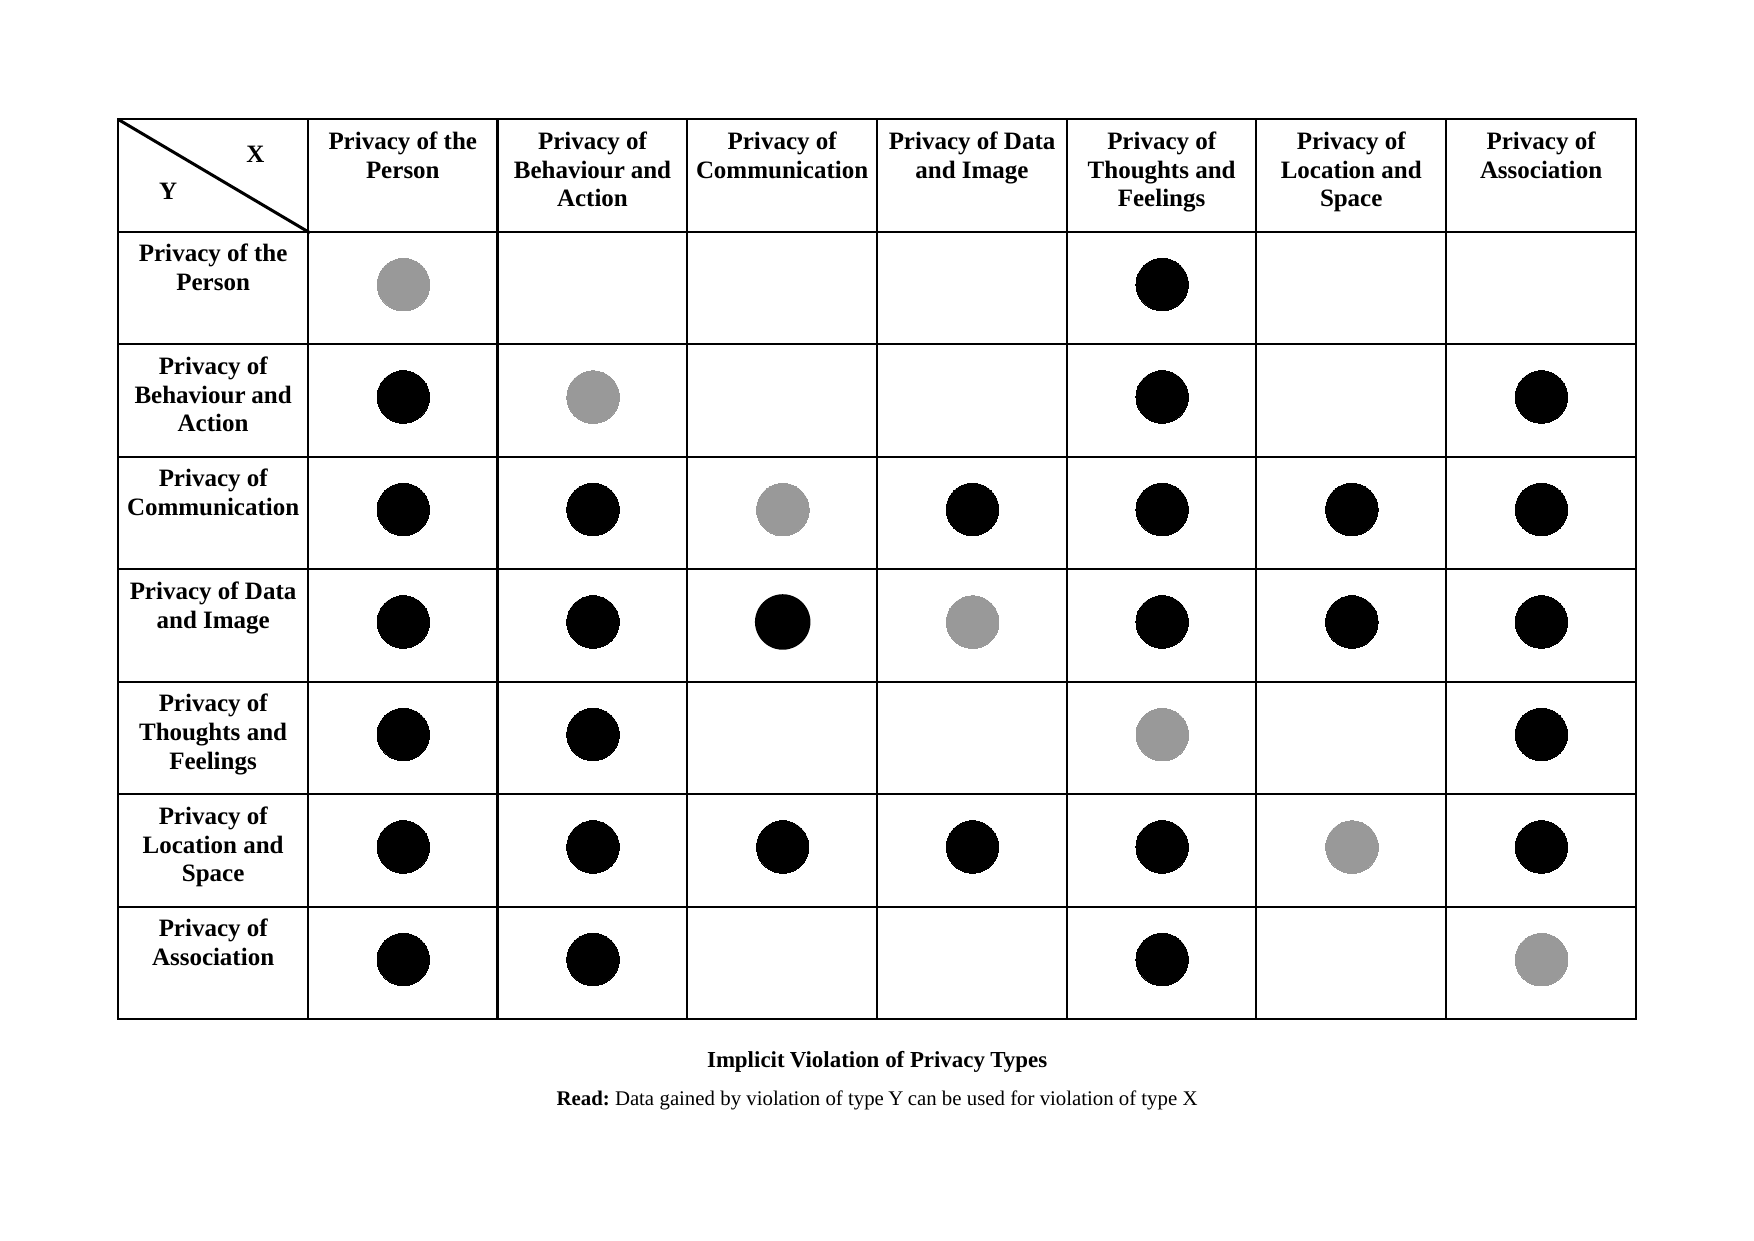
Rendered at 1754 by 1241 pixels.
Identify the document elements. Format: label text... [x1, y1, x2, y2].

table_cell [878, 908, 1066, 1018]
table_cell Privacy of Behaviour and Action [119, 345, 307, 456]
table_header Privacy of Association [1447, 120, 1635, 231]
table_cell [878, 233, 1066, 343]
table_cell [309, 908, 496, 1018]
table_cell [309, 458, 496, 568]
table_cell [1257, 795, 1445, 906]
table_cell [1447, 683, 1635, 793]
table_cell [499, 458, 686, 568]
table_header Privacy of Thoughts and Feelings [1068, 120, 1255, 231]
table_cell [1068, 683, 1255, 793]
table_cell [309, 570, 496, 681]
table_header Privacy of Communication [688, 120, 876, 231]
table_cell Privacy of the Person [119, 233, 307, 343]
table_header [124, 120, 307, 228]
table_cell [1257, 908, 1445, 1018]
table_cell [1447, 795, 1635, 906]
table_cell Privacy of Communication [119, 458, 307, 568]
table_cell [1068, 795, 1255, 906]
table_cell [309, 233, 496, 343]
table_cell [1257, 233, 1445, 343]
table_cell Privacy of Data and Image [119, 570, 307, 681]
table_header Privacy of Behaviour and Action [499, 120, 686, 231]
table_cell [1257, 570, 1445, 681]
table_cell [1447, 345, 1635, 456]
table_cell [688, 233, 876, 343]
table_cell [1447, 908, 1635, 1018]
table_cell [878, 795, 1066, 906]
table_cell [878, 570, 1066, 681]
table_header Privacy of Location and Space [1257, 120, 1445, 231]
table_cell [1257, 345, 1445, 456]
table_cell [1257, 458, 1445, 568]
table_cell [499, 908, 686, 1018]
table_cell [688, 570, 876, 681]
table_cell [688, 795, 876, 906]
table_cell [878, 458, 1066, 568]
table_cell [499, 795, 686, 906]
table_cell [1068, 570, 1255, 681]
table_cell [1447, 233, 1635, 343]
table_cell [499, 345, 686, 456]
table_header Privacy of the Person [309, 120, 496, 231]
text Read: Data gained by violation of type Y can be used for violation of type X [118, 1086, 1636, 1110]
table_cell Privacy of Association [119, 908, 307, 1018]
table_cell [499, 570, 686, 681]
table_header [119, 123, 302, 231]
table_cell Privacy of Thoughts and Feelings [119, 683, 307, 793]
table_cell [878, 683, 1066, 793]
table_cell [1068, 233, 1255, 343]
table_cell [499, 233, 686, 343]
table_cell [688, 683, 876, 793]
text Implicit Violation of Privacy Types [118, 1047, 1636, 1073]
table_cell [1068, 458, 1255, 568]
table_cell [688, 458, 876, 568]
table_cell [309, 683, 496, 793]
table_cell Privacy of Location and Space [119, 795, 307, 906]
table_cell [1068, 908, 1255, 1018]
table_cell [1257, 683, 1445, 793]
table_cell [499, 683, 686, 793]
table_cell [309, 795, 496, 906]
table_cell [309, 345, 496, 456]
table_cell [1447, 458, 1635, 568]
table_cell [688, 345, 876, 456]
table_cell [878, 345, 1066, 456]
table_header Privacy of Data and Image [878, 120, 1066, 231]
table_cell [1068, 345, 1255, 456]
table_cell [688, 908, 876, 1018]
table_cell [1447, 570, 1635, 681]
